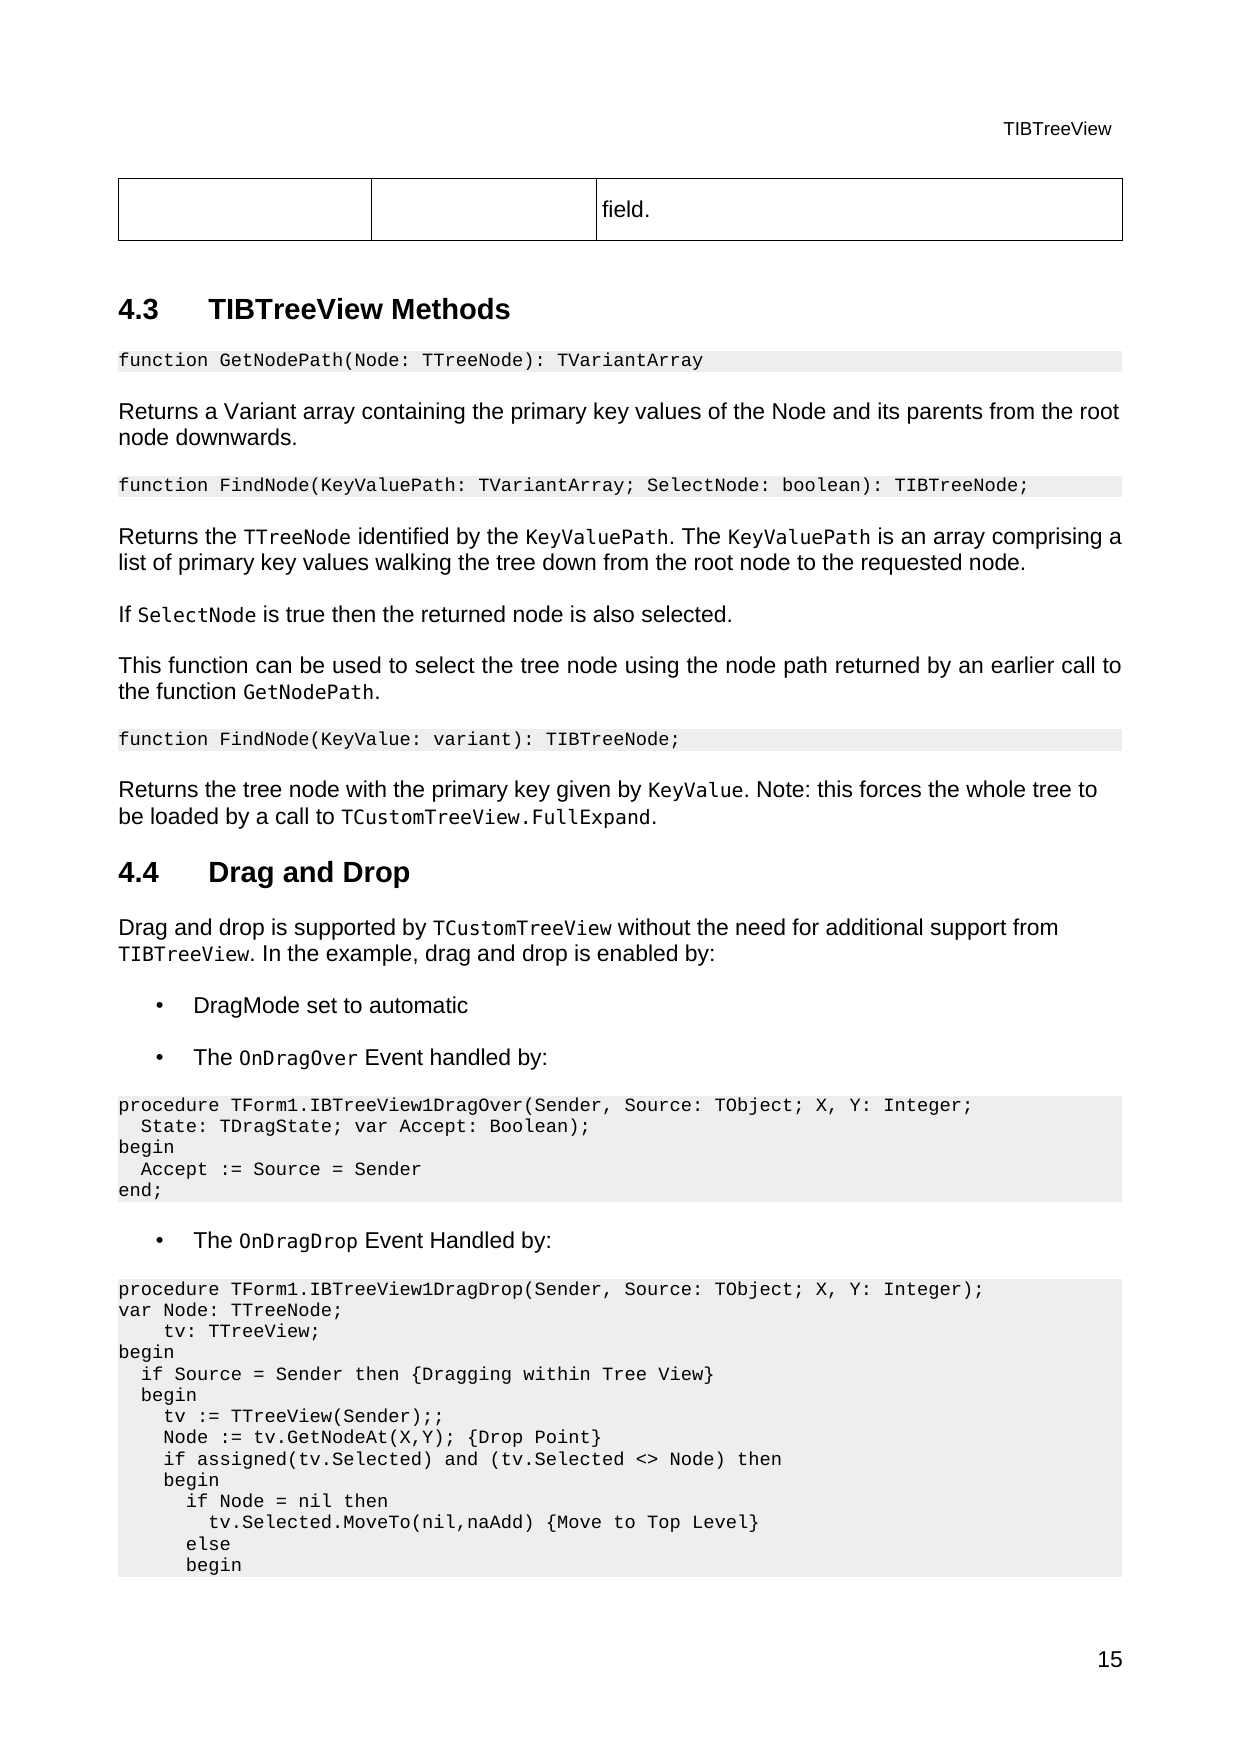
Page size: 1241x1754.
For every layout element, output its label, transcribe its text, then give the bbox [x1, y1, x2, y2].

text Returns the tree node with the primary key given by KeyValue. Note: this forces the whole tree to be loaded by a call to TCustomTreeView.FullExpand. [118, 776, 1122, 829]
text tv := TTreeView(Sender);; [118, 1407, 1122, 1428]
text begin [118, 1343, 1122, 1364]
text Returns a Variant array containing the primary key values of the Node and its parents from the root node downwards. [118, 398, 1122, 451]
text Node := tv.GetNodeAt(X,Y); {Drop Point} [118, 1428, 1122, 1449]
text This function can be used to select the tree node using the node path returned by an earlier call to the function GetNodePath. [118, 652, 1122, 704]
text State: TDragState; var Accept: Boolean); [118, 1117, 1122, 1138]
text tv: TTreeView; [118, 1322, 1122, 1343]
text Accept := Source = Sender [118, 1159, 1122, 1181]
table_cell field. [597, 179, 1122, 240]
text begin [118, 1386, 1122, 1407]
text end; [118, 1181, 1122, 1202]
text procedure TForm1.IBTreeView1DragDrop(Sender, Source: TObject; X, Y: Integer); [118, 1279, 1122, 1301]
text procedure TForm1.IBTreeView1DragOver(Sender, Source: TObject; X, Y: Integer; [118, 1096, 1122, 1117]
text If SelectNode is true then the returned node is also selected. [118, 601, 1122, 627]
text function FindNode(KeyValuePath: TVariantArray; SelectNode: boolean): TIBTreeNode; [118, 476, 1122, 497]
list The OnDragOver Event handled by: [156, 1044, 1122, 1070]
text begin [118, 1138, 1122, 1159]
text function FindNode(KeyValue: variant): TIBTreeNode; [118, 729, 1122, 751]
table_cell [119, 179, 371, 240]
text tv.Selected.MoveTo(nil,naAdd) {Move to Top Level} [118, 1513, 1122, 1534]
subtitle TIBTreeView Methods [118, 292, 1122, 326]
text Drag and drop is supported by TCustomTreeView without the need for additional support from TIBTreeView. In the example, drag and drop is enabled by: [118, 914, 1122, 966]
list DragMode set to automatic [156, 992, 1122, 1018]
list The OnDragDrop Event Handled by: [156, 1227, 1122, 1254]
text if Node = nil then [118, 1492, 1122, 1513]
text Returns the TTreeNode identified by the KeyValuePath. The KeyValuePath is an array comprising a list of primary key values walking the tree down from the root node to the requested node. [118, 523, 1122, 576]
subtitle Drag and Drop [118, 854, 1122, 888]
text if assigned(tv.Selected) and (tv.Selected <> Node) then [118, 1449, 1122, 1471]
text else [118, 1534, 1122, 1556]
text if Source = Sender then {Dragging within Tree View} [118, 1364, 1122, 1386]
text function GetNodePath(Node: TTreeNode): TVariantArray [118, 351, 1122, 372]
table_cell [372, 179, 596, 240]
text begin [118, 1556, 1122, 1577]
text begin [118, 1471, 1122, 1492]
text var Node: TTreeNode; [118, 1301, 1122, 1322]
